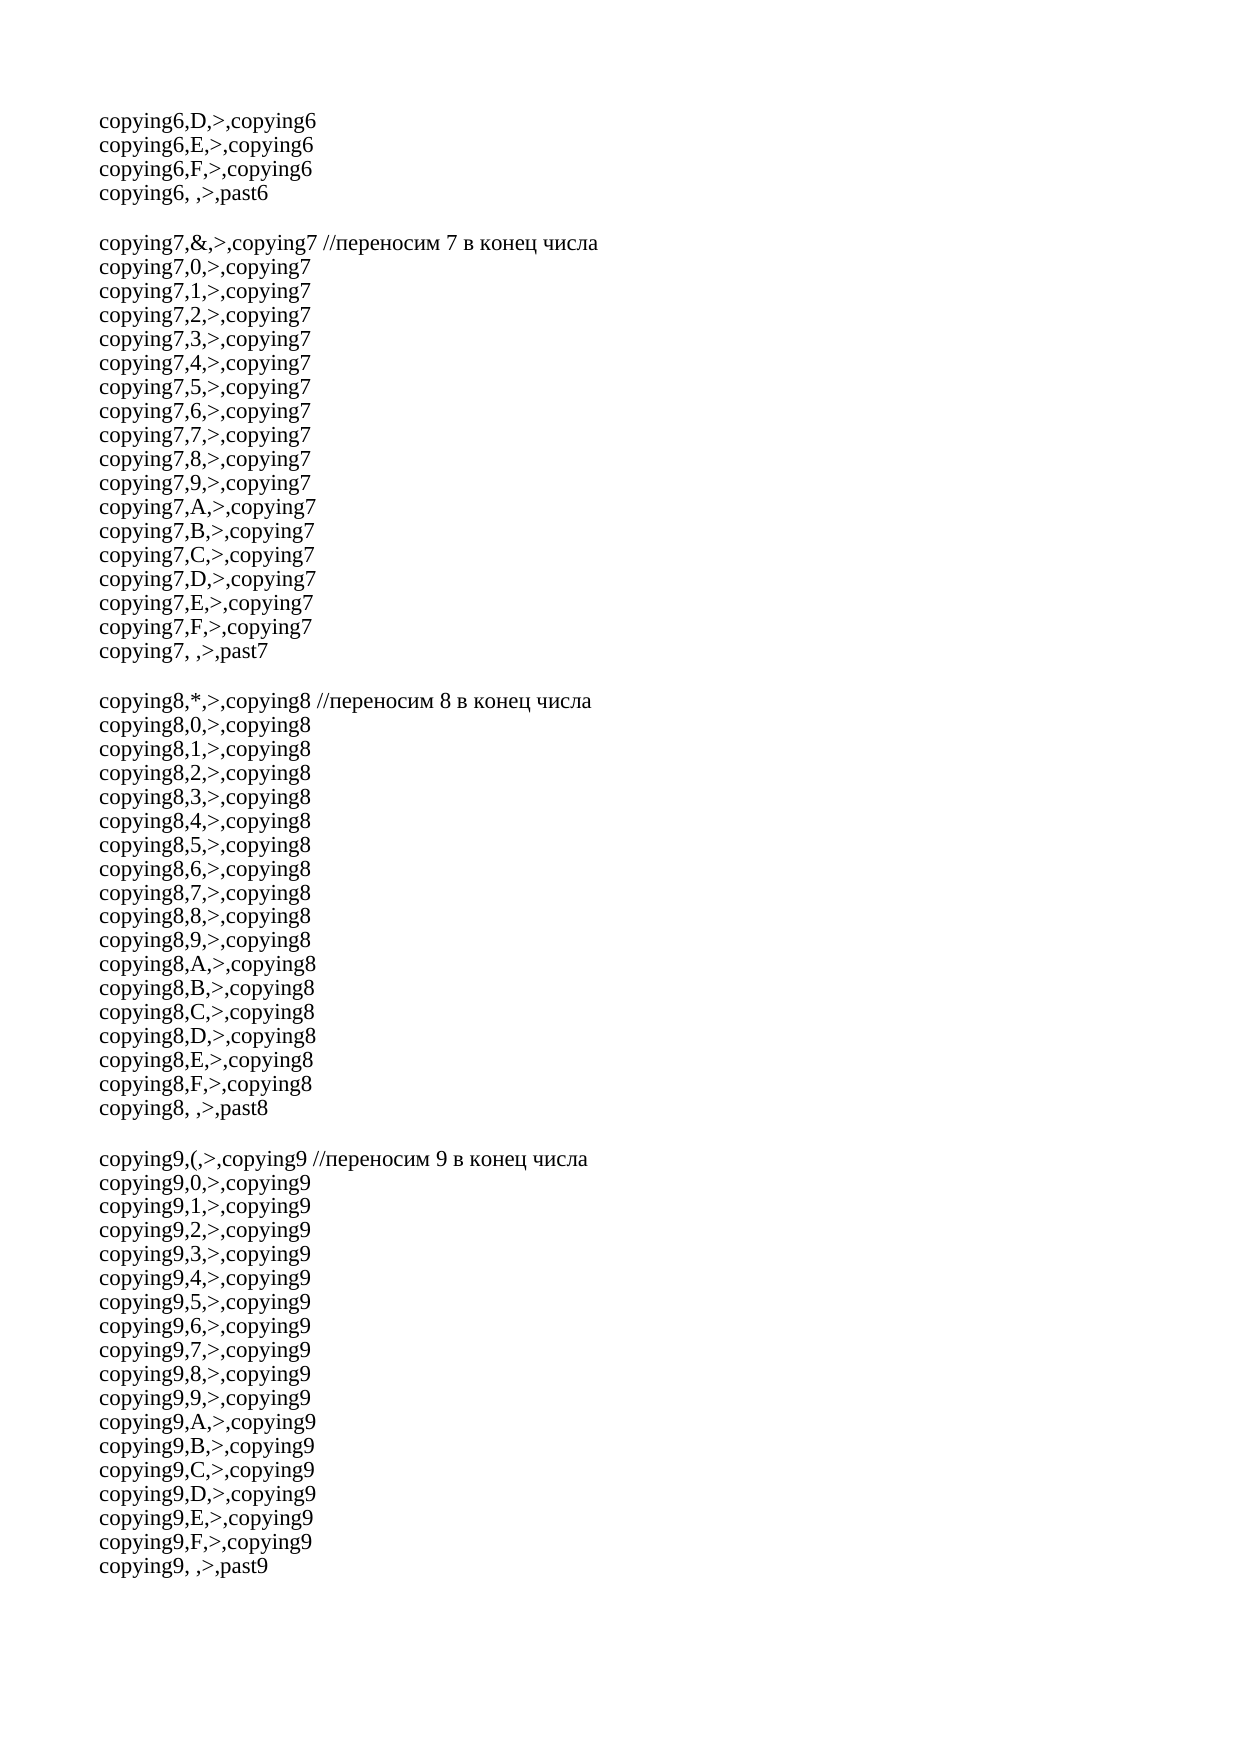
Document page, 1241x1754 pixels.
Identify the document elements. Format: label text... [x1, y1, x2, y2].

text copying9,2,>,copying9 [99, 1219, 1127, 1243]
text copying7,E,>,copying7 [99, 591, 1127, 615]
text copying7,5,>,copying7 [99, 375, 1127, 399]
text copying9,3,>,copying9 [99, 1243, 1127, 1267]
text copying6,F,>,copying6 [99, 157, 1127, 181]
text copying9,4,>,copying9 [99, 1267, 1127, 1291]
text copying9,F,>,copying9 [99, 1530, 1127, 1554]
text copying7,D,>,copying7 [99, 567, 1127, 591]
text copying8,9,>,copying8 [99, 929, 1127, 953]
text copying6, ,>,past6 [99, 181, 1127, 205]
text copying8,F,>,copying8 [99, 1072, 1127, 1096]
text copying7,9,>,copying7 [99, 471, 1127, 495]
text copying7,0,>,copying7 [99, 256, 1127, 279]
text copying8,8,>,copying8 [99, 905, 1127, 929]
text copying9,D,>,copying9 [99, 1482, 1127, 1506]
text copying9, ,>,past9 [99, 1554, 1127, 1578]
text copying7,6,>,copying7 [99, 399, 1127, 423]
text copying9,9,>,copying9 [99, 1386, 1127, 1410]
text copying9,8,>,copying9 [99, 1362, 1127, 1386]
text copying9,0,>,copying9 [99, 1171, 1127, 1195]
text copying8,3,>,copying8 [99, 785, 1127, 809]
text copying8,2,>,copying8 [99, 761, 1127, 785]
text copying6,D,>,copying6 [99, 109, 1127, 133]
text copying7, ,>,past7 [99, 639, 1127, 663]
text copying9,6,>,copying9 [99, 1314, 1127, 1338]
text copying8,E,>,copying8 [99, 1048, 1127, 1072]
text copying8,B,>,copying8 [99, 977, 1127, 1001]
text copying7,3,>,copying7 [99, 327, 1127, 351]
text copying8,0,>,copying8 [99, 713, 1127, 737]
text copying7,&,>,copying7 //переносим 7 в конец числа [99, 232, 1127, 256]
text copying8,C,>,copying8 [99, 1001, 1127, 1024]
text copying7,4,>,copying7 [99, 351, 1127, 375]
text copying7,1,>,copying7 [99, 279, 1127, 303]
text copying7,A,>,copying7 [99, 495, 1127, 519]
text copying8,5,>,copying8 [99, 833, 1127, 857]
text copying9,E,>,copying9 [99, 1506, 1127, 1530]
text copying7,8,>,copying7 [99, 447, 1127, 471]
text copying8,D,>,copying8 [99, 1024, 1127, 1048]
text copying8, ,>,past8 [99, 1096, 1127, 1120]
text copying6,E,>,copying6 [99, 133, 1127, 157]
text copying8,7,>,copying8 [99, 881, 1127, 905]
text copying8,1,>,copying8 [99, 737, 1127, 761]
text copying7,7,>,copying7 [99, 423, 1127, 447]
text copying9,(,>,copying9 //переносим 9 в конец числа [99, 1147, 1127, 1171]
text copying7,B,>,copying7 [99, 519, 1127, 543]
text copying9,7,>,copying9 [99, 1338, 1127, 1362]
text copying7,F,>,copying7 [99, 615, 1127, 639]
text copying7,C,>,copying7 [99, 543, 1127, 567]
text copying8,4,>,copying8 [99, 809, 1127, 833]
text copying9,B,>,copying9 [99, 1434, 1127, 1458]
text copying8,*,>,copying8 //переносим 8 в конец числа [99, 689, 1127, 713]
text copying7,2,>,copying7 [99, 303, 1127, 327]
text copying8,A,>,copying8 [99, 953, 1127, 977]
text copying9,1,>,copying9 [99, 1195, 1127, 1219]
text copying8,6,>,copying8 [99, 857, 1127, 881]
text copying9,5,>,copying9 [99, 1291, 1127, 1314]
text copying9,A,>,copying9 [99, 1410, 1127, 1434]
text copying9,C,>,copying9 [99, 1458, 1127, 1482]
